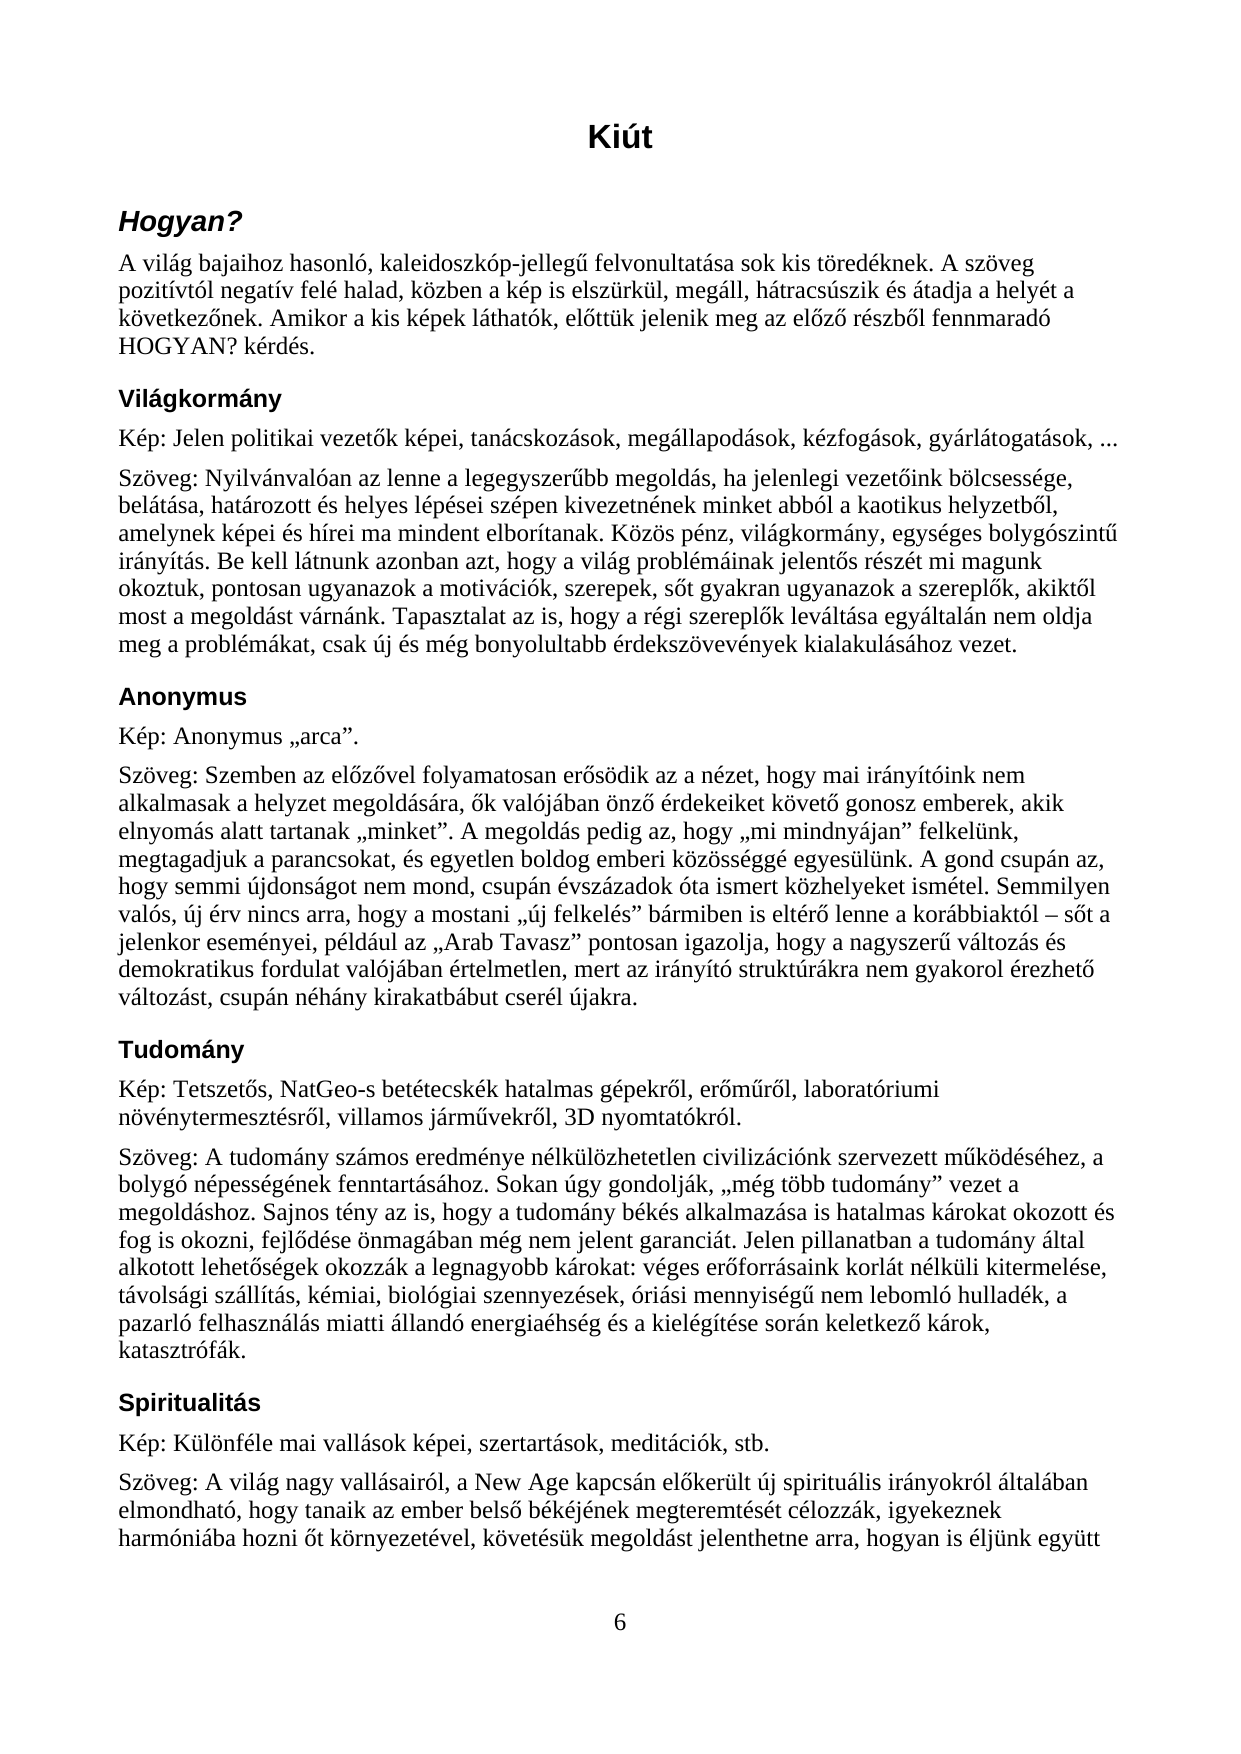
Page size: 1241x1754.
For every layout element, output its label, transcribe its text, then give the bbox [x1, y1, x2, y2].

text Kép: Tetszetős, NatGeo-s betétecskék hatalmas gépekről, erőműről, laboratóriumi növénytermesztésről, villamos járművekről, 3D nyomtatókról. [118, 1076, 1122, 1131]
subtitle Kiút [118, 118, 1122, 156]
text Kép: Anonymus „arca”. [118, 722, 1122, 750]
text Szöveg: Nyilvánvalóan az lenne a legegyszerűbb megoldás, ha jelenlegi vezetőink bölcsessége, belátása, határozott és helyes lépései szépen kivezetnének minket abból a kaotikus helyzetből, amelynek képei és hírei ma mindent elborítanak. Közös pénz, világkormány, egységes bolygószintű irányítás. Be kell látnunk azonban azt, hogy a világ problémáinak jelentős részét mi magunk okoztuk, pontosan ugyanazok a motivációk, szerepek, sőt gyakran ugyanazok a szereplők, akiktől most a megoldást várnánk. Tapasztalat az is, hogy a régi szereplők leváltása egyáltalán nem oldja meg a problémákat, csak új és még bonyolultabb érdekszövevények kialakulásához vezet. [118, 464, 1122, 658]
subtitle Világkormány [118, 384, 1122, 412]
text A világ bajaihoz hasonló, kaleidoszkóp-jellegű felvonultatása sok kis töredéknek. A szöveg pozitívtól negatív felé halad, közben a kép is elszürkül, megáll, hátracsúszik és átadja a helyét a következőnek. Amikor a kis képek láthatók, előttük jelenik meg az előző részből fennmaradó HOGYAN? kérdés. [118, 249, 1122, 360]
text Kép: Jelen politikai vezetők képei, tanácskozások, megállapodások, kézfogások, gyárlátogatások, ... [118, 424, 1122, 452]
text Szöveg: Szemben az előzővel folyamatosan erősödik az a nézet, hogy mai irányítóink nem alkalmasak a helyzet megoldására, ők valójában önző érdekeiket követő gonosz emberek, akik elnyomás alatt tartanak „minket”. A megoldás pedig az, hogy „mi mindnyájan” felkelünk, megtagadjuk a parancsokat, és egyetlen boldog emberi közösséggé egyesülünk. A gond csupán az, hogy semmi újdonságot nem mond, csupán évszázadok óta ismert közhelyeket ismétel. Semmilyen valós, új érv nincs arra, hogy a mostani „új felkelés” bármiben is eltérő lenne a korábbiaktól – sőt a jelenkor eseményei, például az „Arab Tavasz” pontosan igazolja, hogy a nagyszerű változás és demokratikus fordulat valójában értelmetlen, mert az irányító struktúrákra nem gyakorol érezhető változást, csupán néhány kirakatbábut cserél újakra. [118, 762, 1122, 1011]
subtitle Spiritualitás [118, 1389, 1122, 1417]
text Szöveg: A tudomány számos eredménye nélkülözhetetlen civilizációnk szervezett működéséhez, a bolygó népességének fenntartásához. Sokan úgy gondolják, „még több tudomány” vezet a megoldáshoz. Sajnos tény az is, hogy a tudomány békés alkalmazása is hatalmas károkat okozott és fog is okozni, fejlődése önmagában még nem jelent garanciát. Jelen pillanatban a tudomány által alkotott lehetőségek okozzák a legnagyobb károkat: véges erőforrásaink korlát nélküli kitermelése, távolsági szállítás, kémiai, biológiai szennyezések, óriási mennyiségű nem lebomló hulladék, a pazarló felhasználás miatti állandó energiaéhség és a kielégítése során keletkező károk, katasztrófák. [118, 1143, 1122, 1364]
text Kép: Különféle mai vallások képei, szertartások, meditációk, stb. [118, 1429, 1122, 1457]
subtitle Anonymus [118, 682, 1122, 710]
text Szöveg: A világ nagy vallásairól, a New Age kapcsán előkerült új spirituális irányokról általában elmondható, hogy tanaik az ember belső békéjének megteremtését célozzák, igyekeznek harmóniába hozni őt környezetével, követésük megoldást jelenthetne arra, hogyan is éljünk együtt [118, 1468, 1122, 1551]
subtitle Tudomány [118, 1036, 1122, 1064]
subtitle Hogyan? [118, 204, 1122, 237]
